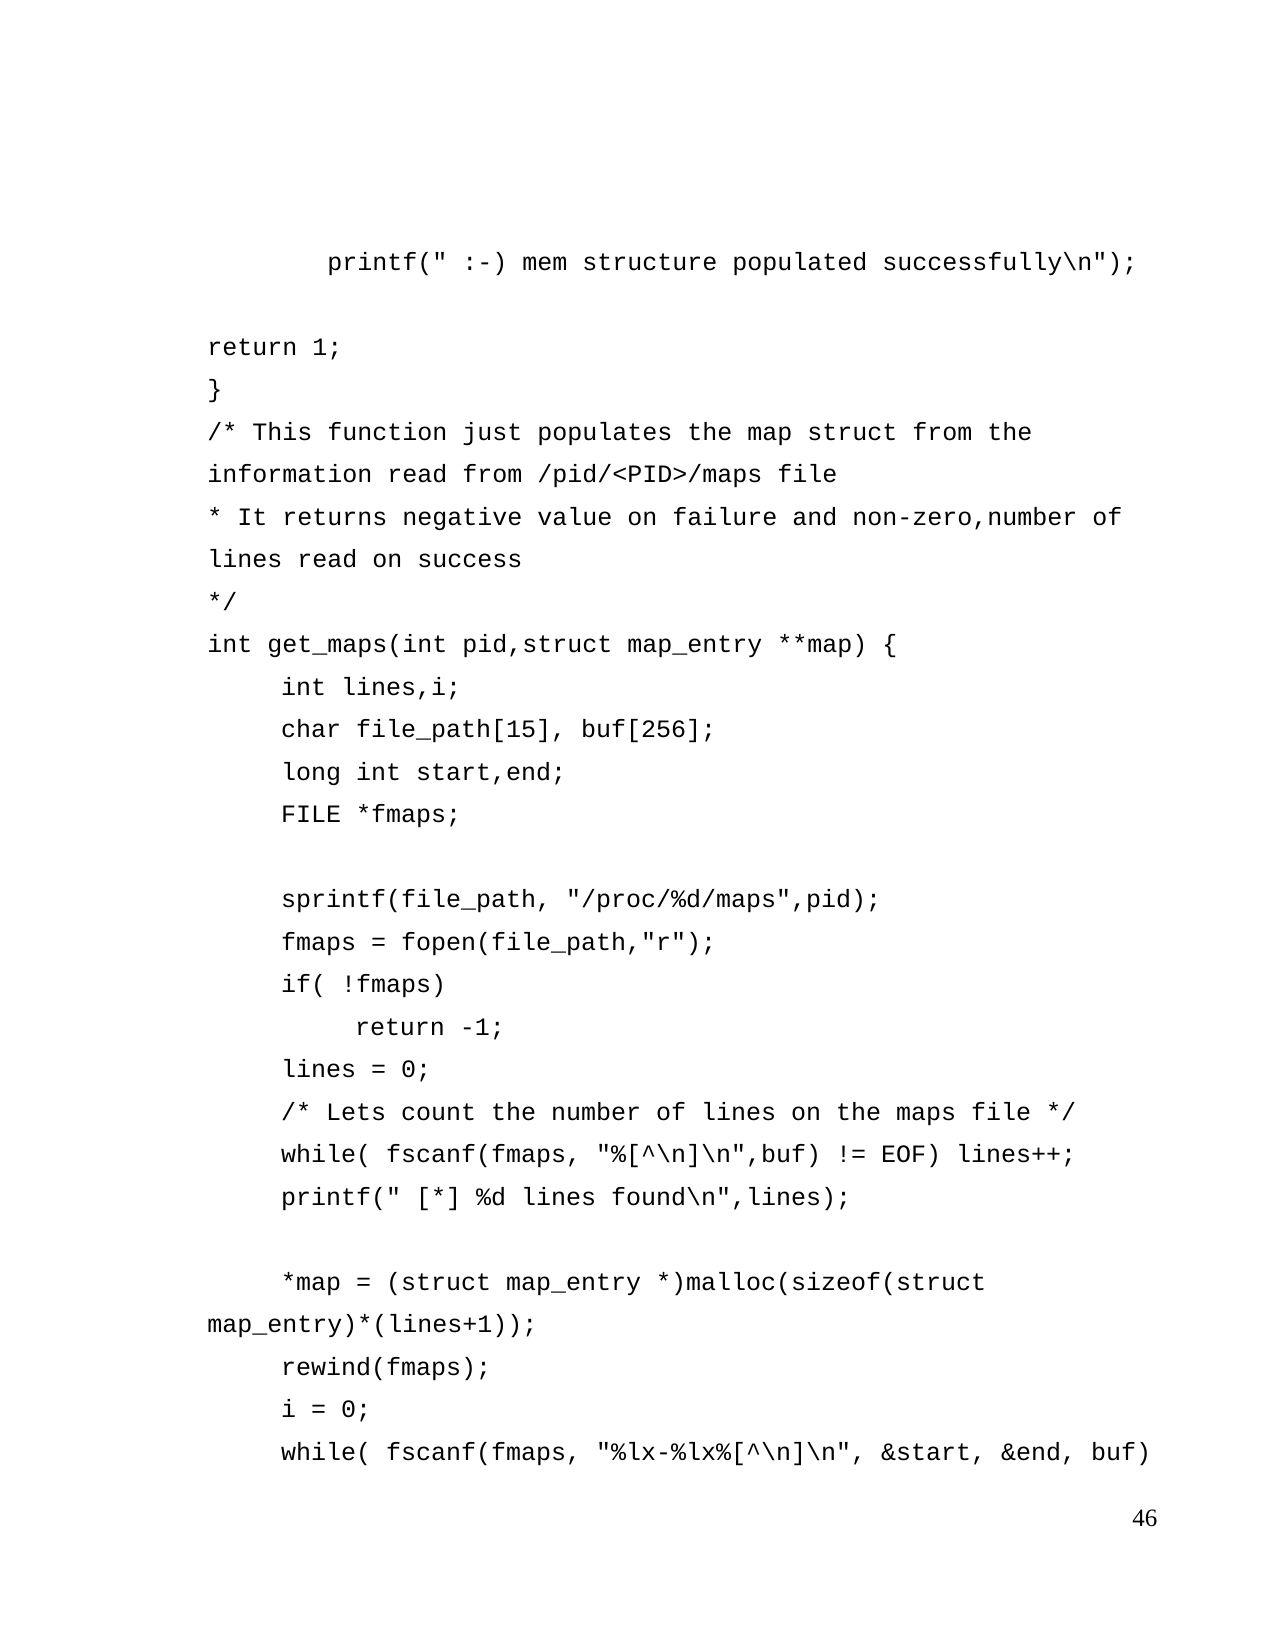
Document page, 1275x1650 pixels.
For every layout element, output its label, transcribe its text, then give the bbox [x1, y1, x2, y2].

text * It returns negative value on failure and non-zero,number of lines read on success [207, 504, 1157, 575]
text printf(" [*] %d lines found\n",lines); [207, 1184, 1157, 1213]
text */ [207, 589, 1157, 618]
text while( fscanf(fmaps, "%lx-%lx%[^\n]\n", &start, &end, buf) [207, 1439, 1157, 1468]
text int lines,i; [207, 674, 1157, 703]
text /* This function just populates the map struct from the information read from /pid/<PID>/maps file [207, 419, 1157, 490]
text rewind(fmaps); [207, 1354, 1157, 1383]
text FILE *fmaps; [207, 802, 1157, 830]
text i = 0; [207, 1397, 1157, 1425]
text while( fscanf(fmaps, "%[^\n]\n",buf) != EOF) lines++; [207, 1142, 1157, 1170]
text fmaps = fopen(file_path,"r"); [207, 929, 1157, 958]
text sprintf(file_path, "/proc/%d/maps",pid); [207, 887, 1157, 915]
text *map = (struct map_entry *)malloc(sizeof(struct map_entry)*(lines+1)); [207, 1269, 1157, 1340]
text if( !fmaps) [207, 972, 1157, 1000]
text printf(" :-) mem structure populated successfully\n"); [207, 249, 1157, 278]
text int get_maps(int pid,struct map_entry **map) { [207, 632, 1157, 660]
text return 1; [207, 334, 1157, 363]
text char file_path[15], buf[256]; [207, 717, 1157, 745]
text /* Lets count the number of lines on the maps file */ [207, 1099, 1157, 1128]
text long int start,end; [207, 759, 1157, 788]
text return -1; [207, 1014, 1157, 1043]
text lines = 0; [207, 1057, 1157, 1085]
text } [207, 377, 1157, 405]
